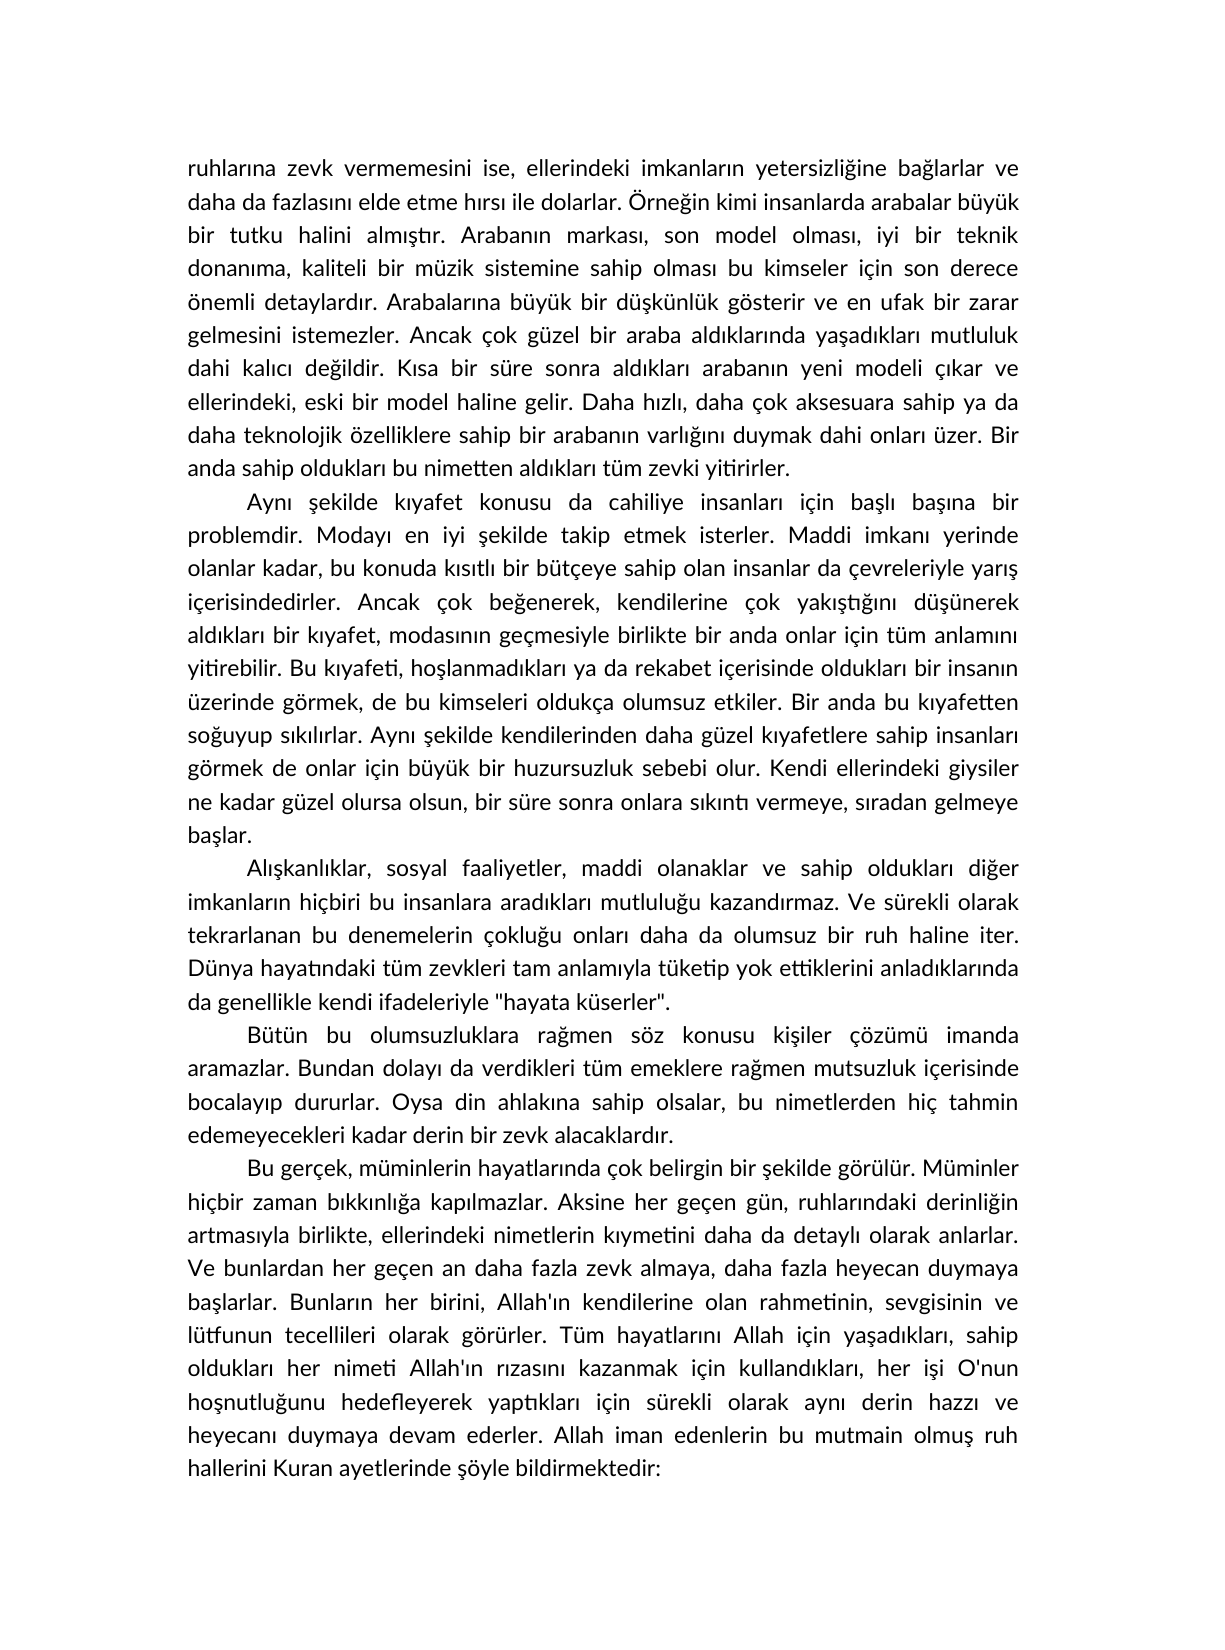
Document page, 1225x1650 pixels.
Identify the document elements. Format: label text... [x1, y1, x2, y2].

text Bütün bu olumsuzluklara rağmen söz konusu kişiler çözümü imanda aramazlar. Bundan dolayı da verdikleri tüm emeklere rağmen mutsuzluk içerisinde bocalayıp dururlar. Oysa din ahlakına sahip olsalar, bu nimetlerden hiç tahmin edemeyecekleri kadar derin bir zevk alacaklardır. [187, 1017, 1020, 1150]
text Bu gerçek, müminlerin hayatlarında çok belirgin bir şekilde görülür. Müminler hiçbir zaman bıkkınlığa kapılmazlar. Aksine her geçen gün, ruhlarındaki derinliğin artmasıyla birlikte, ellerindeki nimetlerin kıymetini daha da detaylı olarak anlarlar. Ve bunlardan her geçen an daha fazla zevk almaya, daha fazla heyecan duymaya başlarlar. Bunların her birini, Allah'ın kendilerine olan rahmetinin, sevgisinin ve lütfunun tecellileri olarak görürler. Tüm hayatlarını Allah için yaşadıkları, sahip oldukları her nimeti Allah'ın rızasını kazanmak için kullandıkları, her işi O'nun hoşnutluğunu hedefleyerek yaptıkları için sürekli olarak aynı derin hazzı ve heyecanı duymaya devam ederler. Allah iman edenlerin bu mutmain olmuş ruh hallerini Kuran ayetlerinde şöyle bildirmektedir: [187, 1150, 1020, 1483]
text ruhlarına zevk vermemesini ise, ellerindeki imkanların yetersizliğine bağlarlar ve daha da fazlasını elde etme hırsı ile dolarlar. Örneğin kimi insanlarda arabalar büyük bir tutku halini almıştır. Arabanın markası, son model olması, iyi bir teknik donanıma, kaliteli bir müzik sistemine sahip olması bu kimseler için son derece önemli detaylardır. Arabalarına büyük bir düşkünlük gösterir ve en ufak bir zarar gelmesini istemezler. Ancak çok güzel bir araba aldıklarında yaşadıkları mutluluk dahi kalıcı değildir. Kısa bir süre sonra aldıkları arabanın yeni modeli çıkar ve ellerindeki, eski bir model haline gelir. Daha hızlı, daha çok aksesuara sahip ya da daha teknolojik özelliklere sahip bir arabanın varlığını duymak dahi onları üzer. Bir anda sahip oldukları bu nimetten aldıkları tüm zevki yitirirler. [187, 150, 1020, 483]
text Aynı şekilde kıyafet konusu da cahiliye insanları için başlı başına bir problemdir. Modayı en iyi şekilde takip etmek isterler. Maddi imkanı yerinde olanlar kadar, bu konuda kısıtlı bir bütçeye sahip olan insanlar da çevreleriyle yarış içerisindedirler. Ancak çok beğenerek, kendilerine çok yakıştığını düşünerek aldıkları bir kıyafet, modasının geçmesiyle birlikte bir anda onlar için tüm anlamını yitirebilir. Bu kıyafeti, hoşlanmadıkları ya da rekabet içerisinde oldukları bir insanın üzerinde görmek, de bu kimseleri oldukça olumsuz etkiler. Bir anda bu kıyafetten soğuyup sıkılırlar. Aynı şekilde kendilerinden daha güzel kıyafetlere sahip insanları görmek de onlar için büyük bir huzursuzluk sebebi olur. Kendi ellerindeki giysiler ne kadar güzel olursa olsun, bir süre sonra onlara sıkıntı vermeye, sıradan gelmeye başlar. [187, 483, 1020, 850]
text Alışkanlıklar, sosyal faaliyetler, maddi olanaklar ve sahip oldukları diğer imkanların hiçbiri bu insanlara aradıkları mutluluğu kazandırmaz. Ve sürekli olarak tekrarlanan bu denemelerin çokluğu onları daha da olumsuz bir ruh haline iter. Dünya hayatındaki tüm zevkleri tam anlamıyla tüketip yok ettiklerini anladıklarında da genellikle kendi ifadeleriyle "hayata küserler". [187, 850, 1020, 1017]
